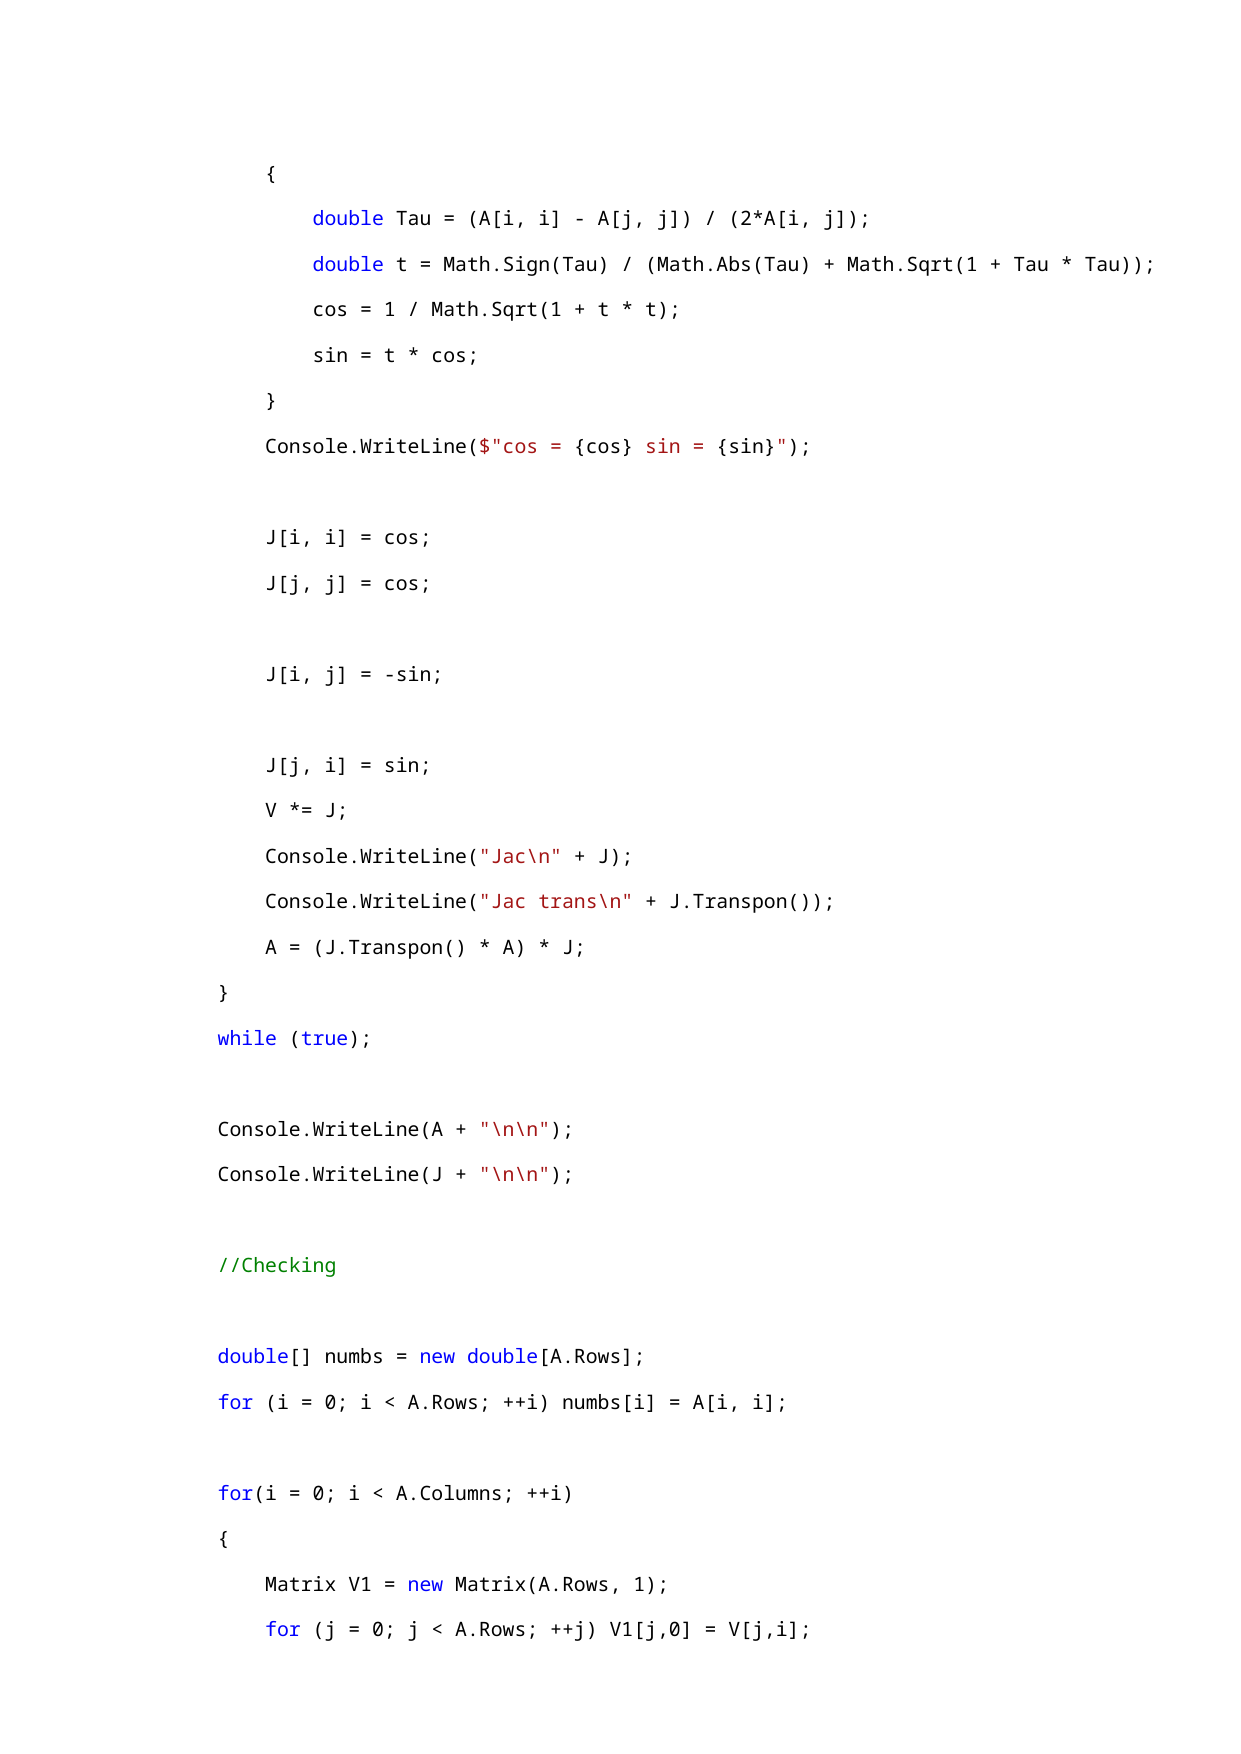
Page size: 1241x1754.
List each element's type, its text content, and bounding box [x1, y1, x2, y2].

text while (true); [75, 1024, 1165, 1051]
text for (i = 0; i < A.Rows; ++i) numbs[i] = A[i, i]; [75, 1388, 1165, 1415]
text J[i, i] = cos; [75, 523, 1165, 550]
text { [75, 159, 1165, 186]
text J[j, j] = cos; [75, 569, 1165, 596]
text J[j, i] = sin; [75, 751, 1165, 778]
text Console.WriteLine(A + "\n\n"); [75, 1115, 1165, 1142]
text for(i = 0; i < A.Columns; ++i) [75, 1479, 1165, 1506]
text Console.WriteLine("Jac\n" + J); [75, 842, 1165, 869]
text //Checking [75, 1252, 1165, 1278]
text double t = Math.Sign(Tau) / (Math.Abs(Tau) + Math.Sqrt(1 + Tau * Tau)); [75, 250, 1165, 277]
text double Tau = (A[i, i] - A[j, j]) / (2*A[i, j]); [75, 204, 1165, 232]
text V *= J; [75, 796, 1165, 823]
text cos = 1 / Math.Sqrt(1 + t * t); [75, 296, 1165, 323]
text sin = t * cos; [75, 341, 1165, 368]
text Matrix V1 = new Matrix(A.Rows, 1); [75, 1570, 1165, 1597]
text } [75, 387, 1165, 414]
text Console.WriteLine("Jac trans\n" + J.Transpon()); [75, 887, 1165, 914]
text A = (J.Transpon() * A) * J; [75, 933, 1165, 960]
text { [75, 1525, 1165, 1552]
text } [75, 978, 1165, 1005]
text for (j = 0; j < A.Rows; ++j) V1[j,0] = V[j,i]; [75, 1616, 1165, 1643]
text double[] numbs = new double[A.Rows]; [75, 1343, 1165, 1369]
text Console.WriteLine(J + "\n\n"); [75, 1161, 1165, 1187]
text J[i, j] = -sin; [75, 660, 1165, 687]
text Console.WriteLine($"cos = {cos} sin = {sin}"); [75, 432, 1165, 459]
